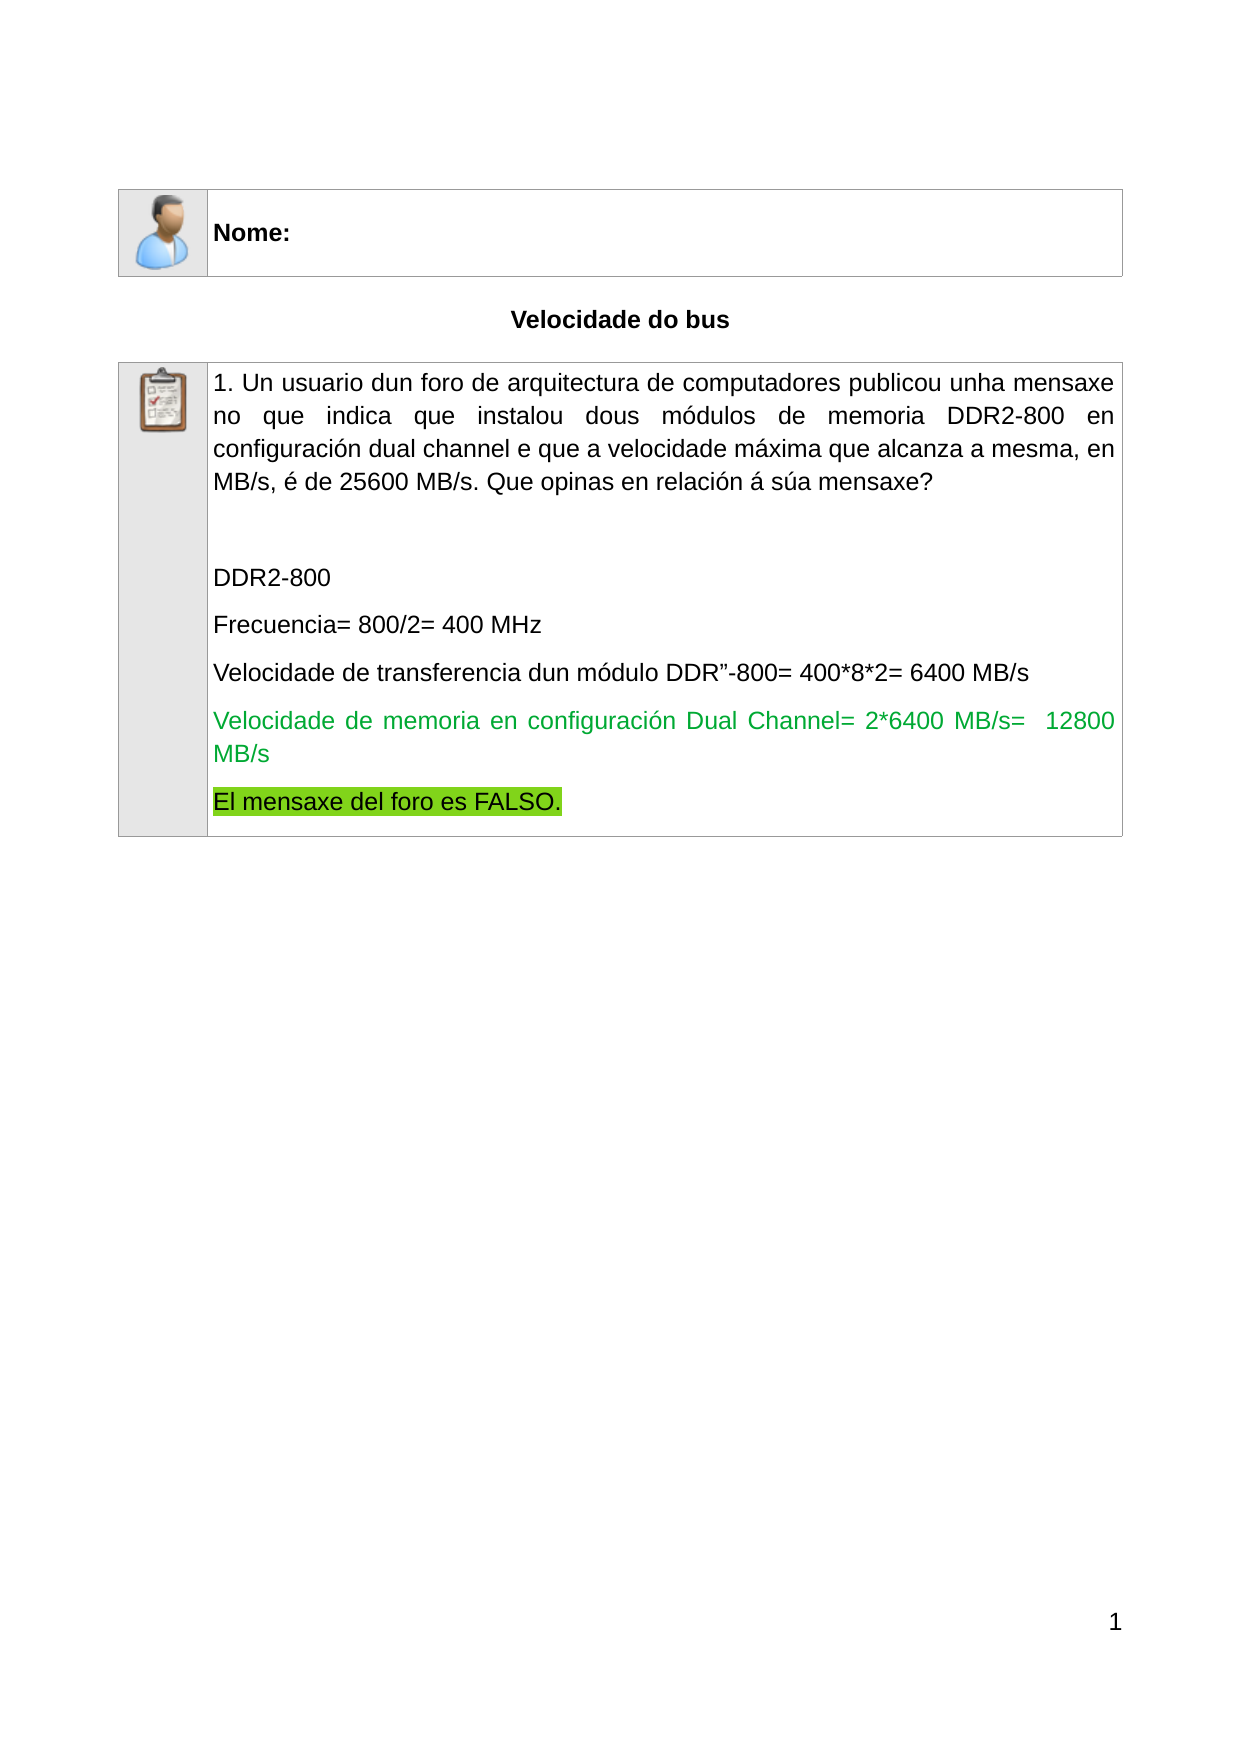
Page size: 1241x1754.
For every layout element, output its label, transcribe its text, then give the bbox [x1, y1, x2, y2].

picture [125, 195, 201, 270]
table_header [119, 363, 207, 836]
table_header 1. Un usuario dun foro de arquitectura de computadores publicou unha mensaxe no que indica que instalou dous módulos de memoria DDR2-800 en configuración dual channel e que a velocidade máxima que alcanza a mesma, en MB/s, é de 25600 MB/s. Que opinas en relación á súa mensaxe? DDR2-800 Frecuencia= 800/2= 400 MHz Velocidade de transferencia dun módulo DDR”-800= 400*8*2= 6400 MB/s Velocidade de memoria en configuración Dual Channel= 2*6400 MB/s= 12800 MB/s El mensaxe del foro es FALSO. [208, 363, 1122, 836]
text Velocidade do bus [118, 304, 1122, 333]
table_header Nome: [208, 190, 1122, 276]
table_header [119, 190, 207, 276]
picture [130, 367, 195, 433]
